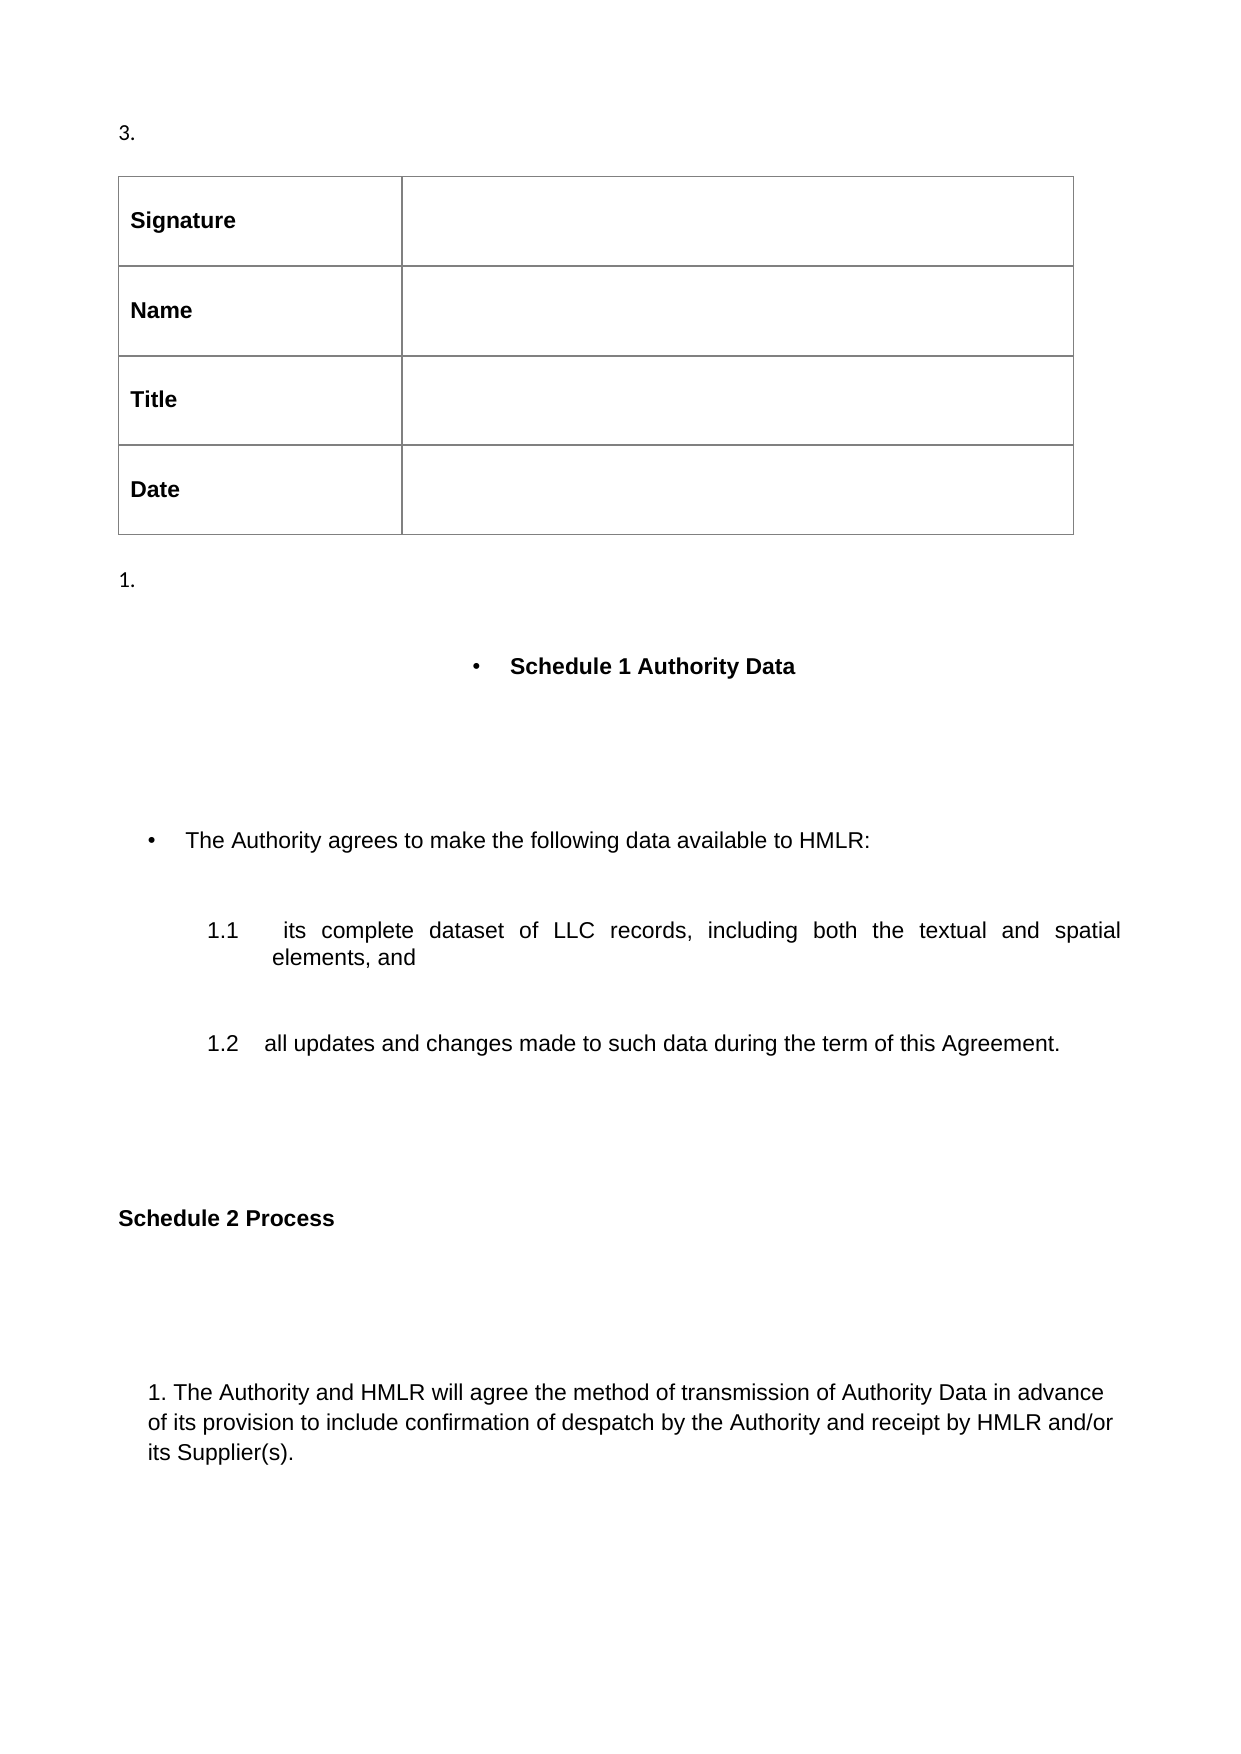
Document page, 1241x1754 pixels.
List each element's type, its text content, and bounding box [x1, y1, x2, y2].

text 1.2 all updates and changes made to such data during the term of this Agreement. [118, 1030, 1122, 1057]
list Schedule 1 Authority Data [472, 653, 1122, 679]
table_header [403, 177, 1073, 265]
table_cell Date [119, 446, 401, 534]
list The Authority agrees to make the following data available to HMLR: [148, 827, 1122, 854]
table_cell [403, 446, 1073, 534]
table_cell Name [119, 267, 401, 355]
table_header Signature [119, 177, 401, 265]
text Schedule 2 Process [118, 1204, 1122, 1231]
table_cell Title [119, 357, 401, 444]
text 1.1 its complete dataset of LLC records, including both the textual and spatial elements, and [207, 917, 1122, 970]
text 1. The Authority and HMLR will agree the method of transmission of Authority Data in advance of its provision to include confirmation of despatch by the Authority and receipt by HMLR and/or its Supplier(s). [148, 1379, 1122, 1466]
table_cell [403, 357, 1073, 444]
table_cell [403, 267, 1073, 355]
